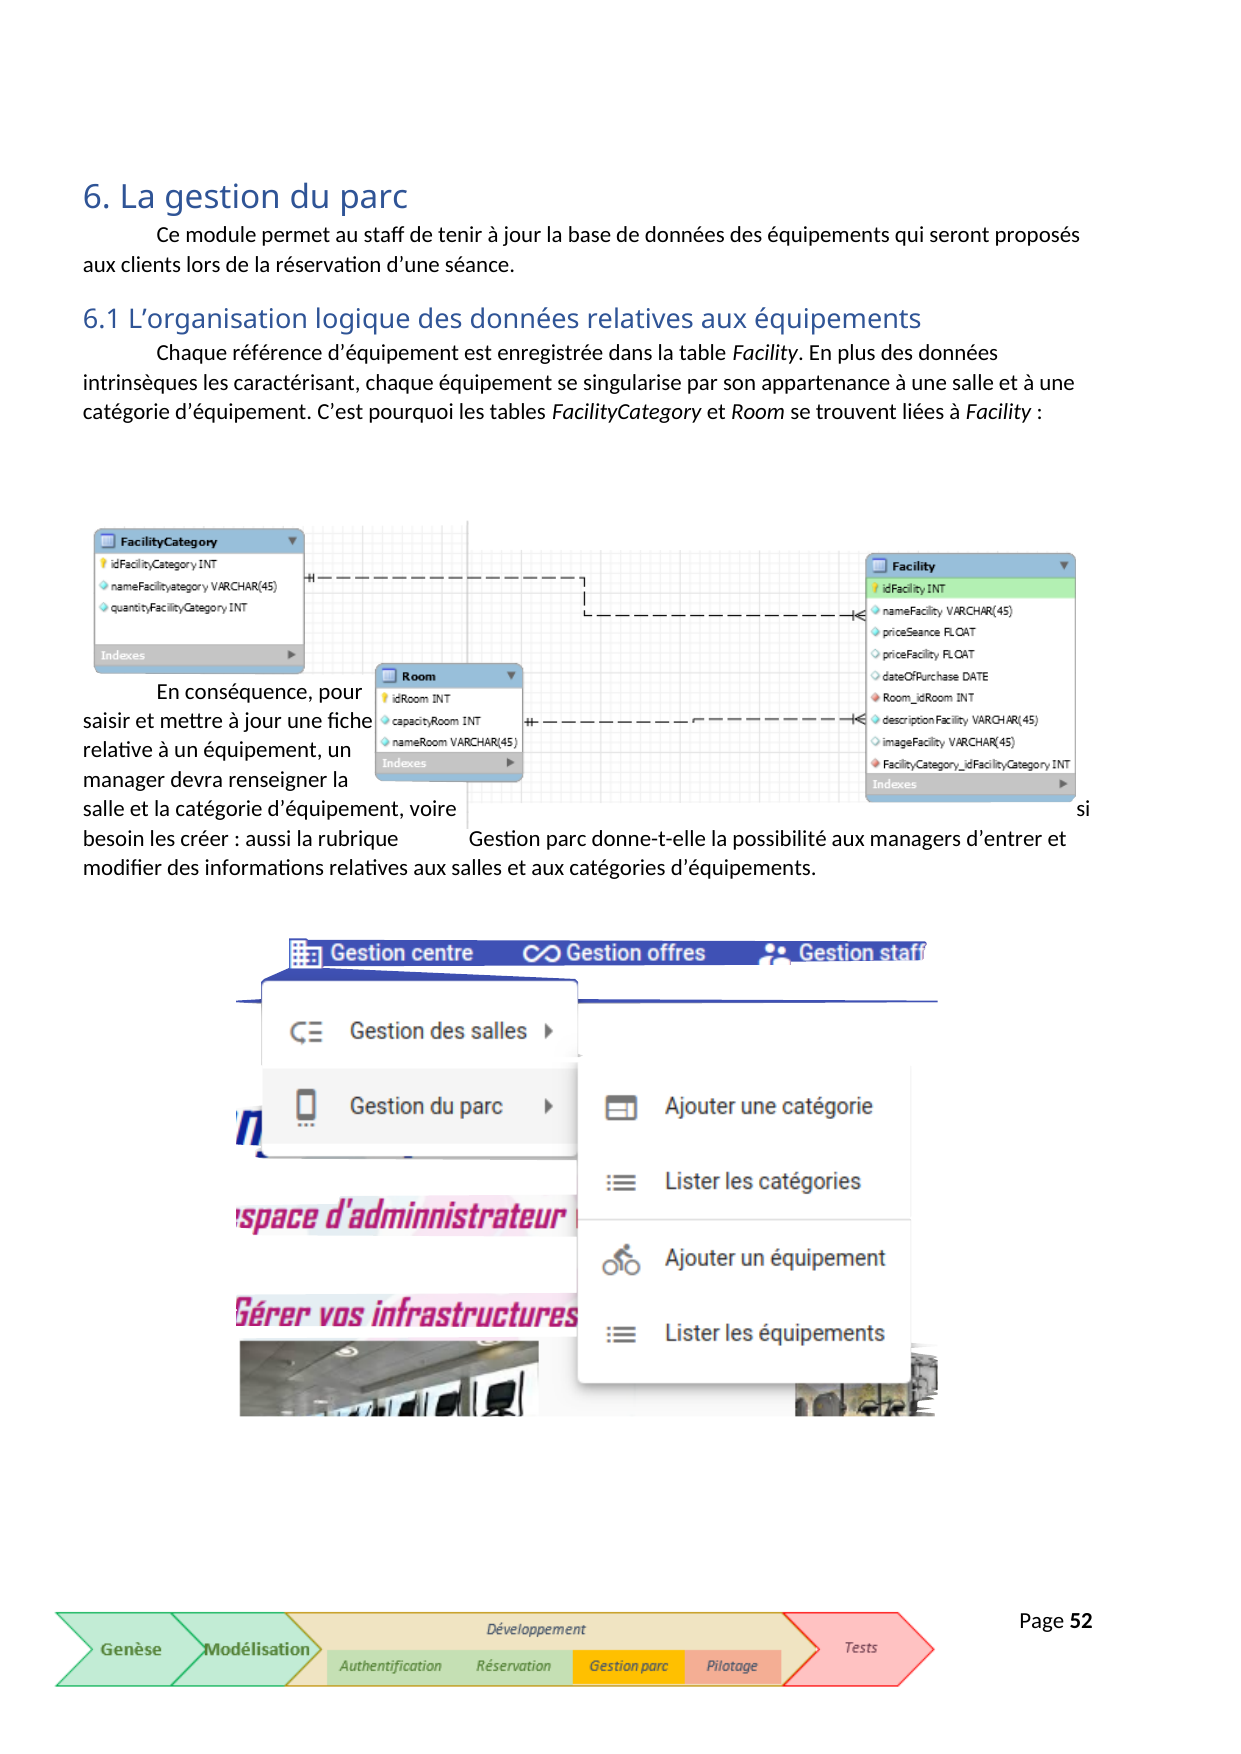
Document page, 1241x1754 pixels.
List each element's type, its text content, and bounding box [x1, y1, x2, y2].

text Chaque référence d’équipement est enregistrée dans la table Facility. En plus des données intrinsèques les caractérisant, chaque équipement se singularise par son appartenance à une salle et à une catégorie d’équipement. C’est pourquoi les tables FacilityCategory et Room se trouvent liées à Facility : [83, 338, 1092, 425]
text Ce module permet au staff de tenir à jour la base de données des équipements qui seront proposés aux clients lors de la réservation d’une séance. [83, 220, 1092, 278]
subtitle 6. La gestion du parc [83, 173, 1092, 218]
subtitle 6.1 L’organisation logique des données relatives aux équipements [83, 300, 1092, 337]
text En conséquence, pour saisir et mettre à jour une fiche relative à un équipement, un manager devra renseigner la salle et la catégorie d’équipement, voire si besoin les créer : aussi la rubrique Gestion parc donne-t-elle la possibilité aux managers d’entrer et modifier des informations relatives aux salles et aux catégories d’équipements. [83, 535, 1092, 881]
